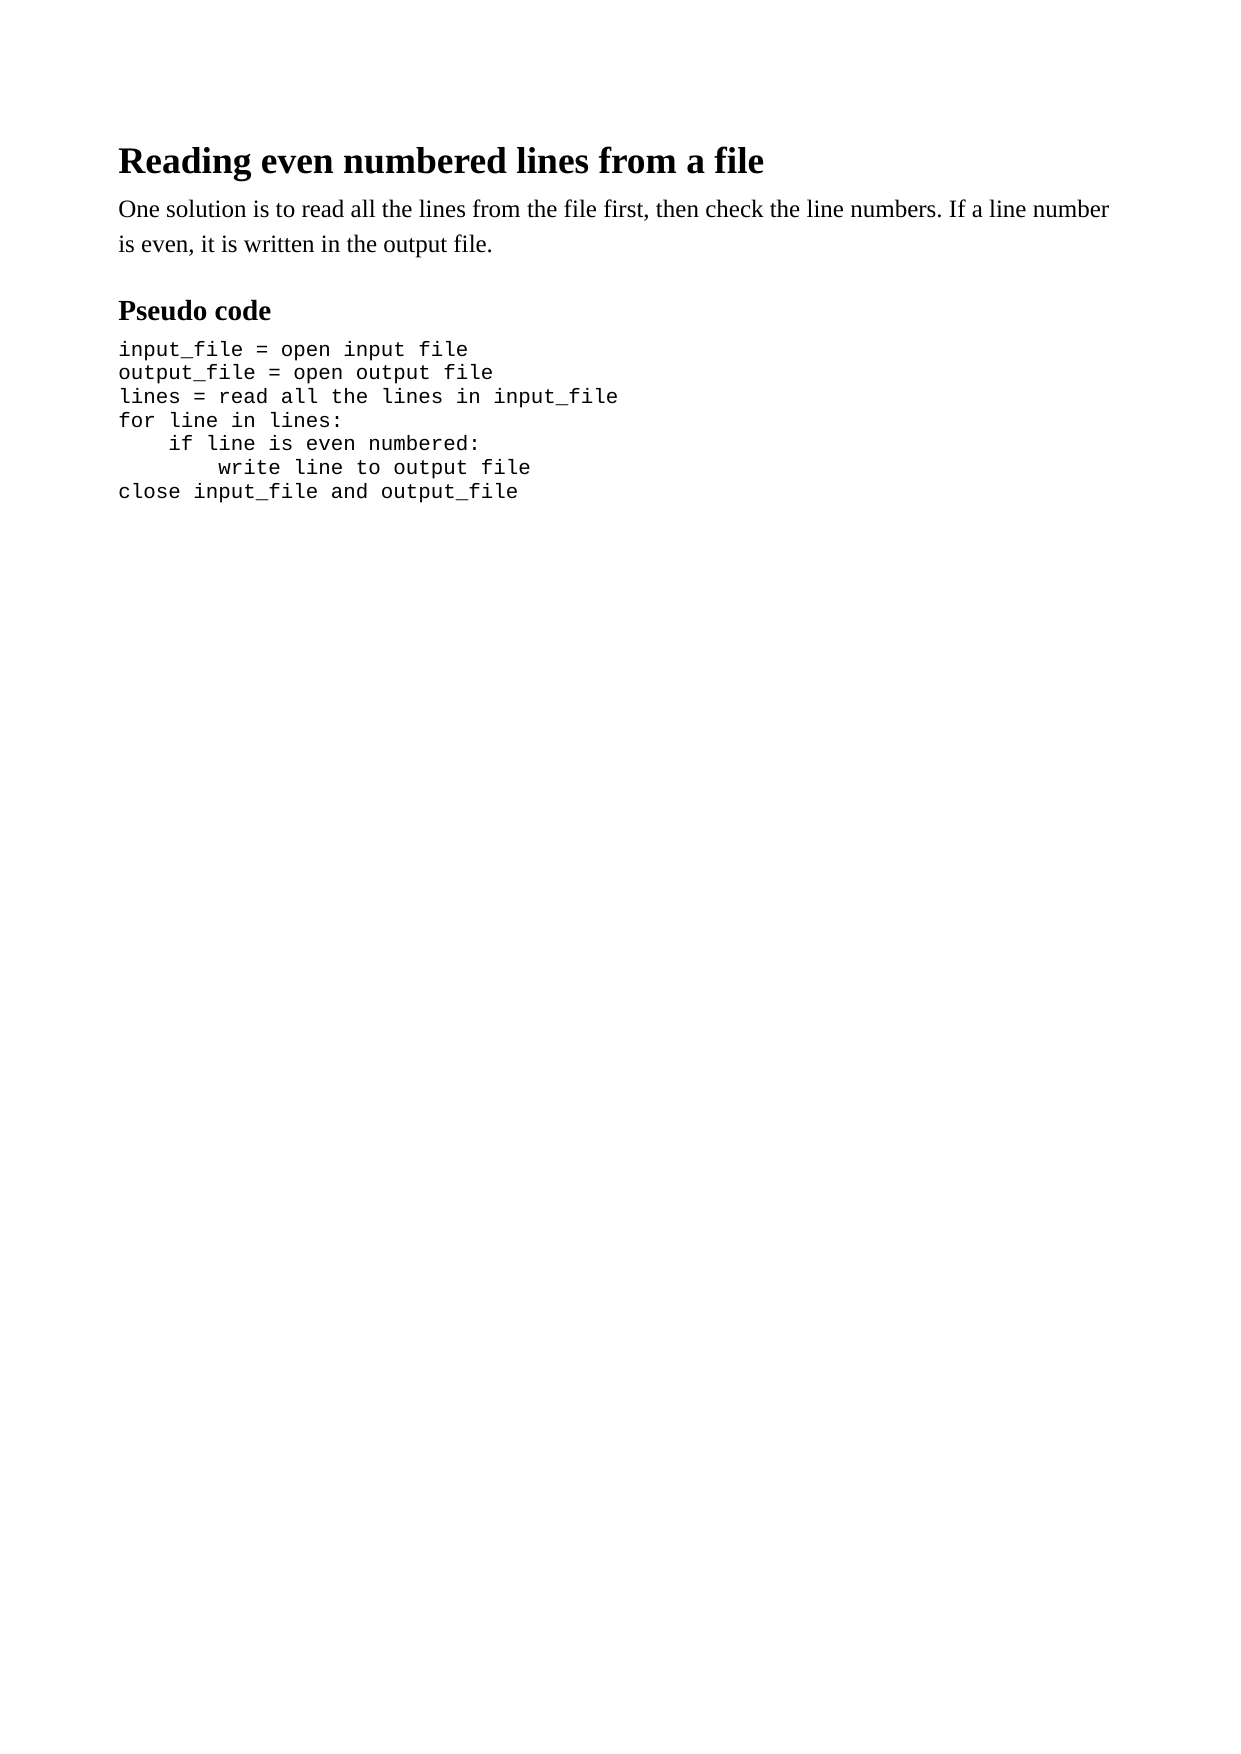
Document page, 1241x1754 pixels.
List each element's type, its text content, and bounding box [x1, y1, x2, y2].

text close input_file and output_file [118, 481, 1122, 504]
text lines = read all the lines in input_file [118, 386, 1122, 410]
text write line to output file [118, 457, 1122, 481]
text for line in lines: [118, 410, 1122, 433]
text input_file = open input file [118, 339, 1122, 362]
text if line is even numbered: [118, 433, 1122, 457]
subtitle Reading even numbered lines from a file [118, 139, 1122, 182]
text output_file = open output file [118, 362, 1122, 386]
text One solution is to read all the lines from the file first, then check the line numbers. If a line number is even, it is written in the output file. [118, 194, 1122, 258]
subtitle Pseudo code [118, 293, 1122, 326]
